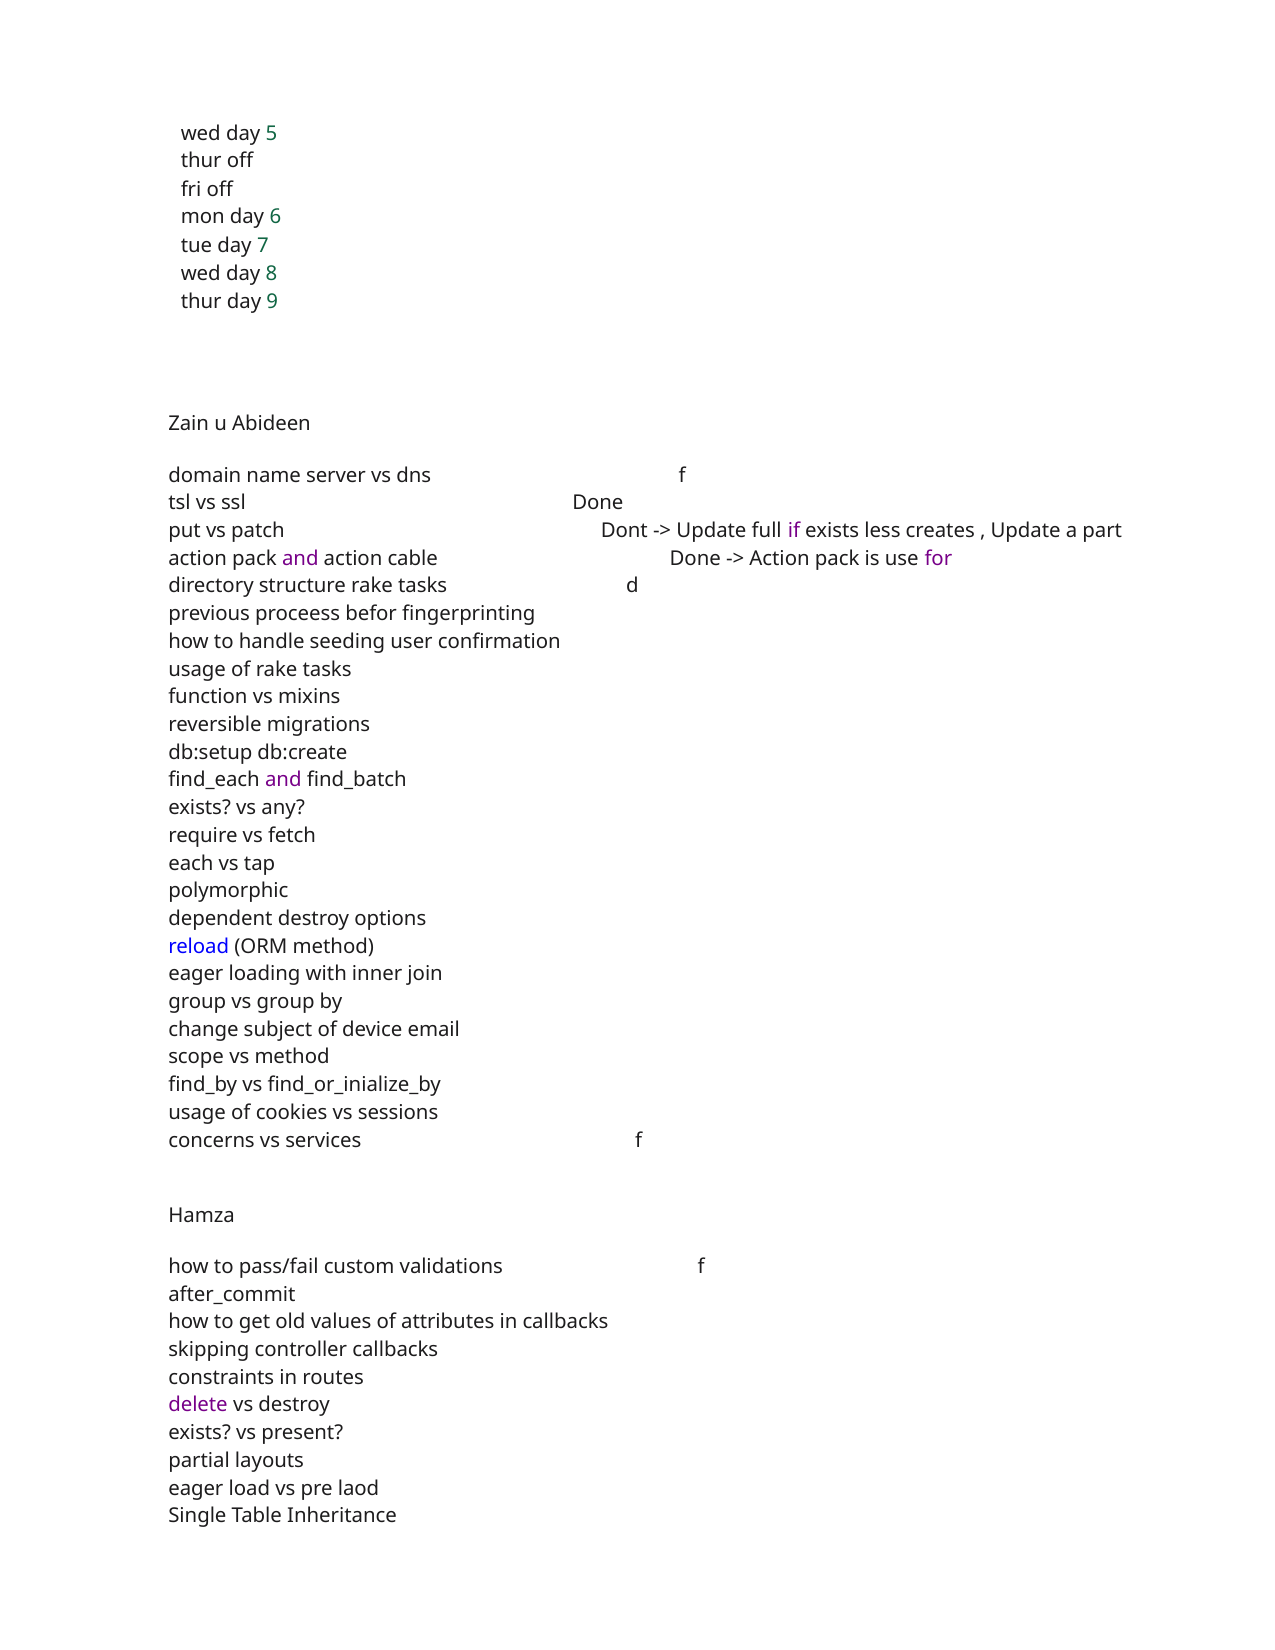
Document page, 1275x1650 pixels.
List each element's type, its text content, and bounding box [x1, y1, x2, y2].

text scope vs method [168, 1042, 1157, 1070]
text concerns vs services f [168, 1125, 1157, 1153]
text eager load vs pre laod [168, 1473, 1157, 1501]
text previous proceess befor fingerprinting [168, 599, 1157, 626]
text ​ [168, 1177, 1157, 1200]
text thur off [168, 146, 1157, 174]
text ​ [168, 1153, 1157, 1177]
text wed day 5 [168, 118, 1157, 146]
text polymorphic [168, 876, 1157, 903]
text domain name server vs dns f [168, 460, 1157, 488]
text skipping controller callbacks [168, 1335, 1157, 1362]
text thur day 9 [168, 286, 1157, 314]
text find_each and find_batch [168, 765, 1157, 793]
text function vs mixins [168, 682, 1157, 709]
text tsl vs ssl Done [168, 488, 1157, 516]
text ​ [168, 314, 1157, 338]
text ​ [168, 385, 1157, 409]
text how to get old values of attributes in callbacks [168, 1307, 1157, 1335]
text how to handle seeding user confirmation [168, 626, 1157, 654]
text after_commit [168, 1279, 1157, 1307]
text delete vs destroy [168, 1390, 1157, 1418]
text action pack and action cable Done -> Action pack is use for [168, 543, 1157, 571]
text constraints in routes [168, 1362, 1157, 1390]
text usage of cookies vs sessions [168, 1097, 1157, 1125]
text ​ [168, 1228, 1157, 1252]
text fri off [168, 174, 1157, 202]
text ​ [168, 338, 1157, 362]
text eager loading with inner join [168, 959, 1157, 987]
text ​ [168, 362, 1157, 385]
text Zain u Abideen [168, 409, 1157, 437]
text partial layouts [168, 1446, 1157, 1473]
text how to pass/fail custom validations f [168, 1252, 1157, 1279]
text exists? vs any? [168, 793, 1157, 820]
text mon day 6 [168, 202, 1157, 230]
text put vs patch Dont -> Update full if exists less creates , Update a part [168, 516, 1157, 543]
text Single Table Inheritance [168, 1501, 1157, 1529]
text reload (ORM method) [168, 931, 1157, 959]
text reversible migrations [168, 709, 1157, 737]
text tue day 7 [168, 230, 1157, 258]
text dependent destroy options [168, 903, 1157, 931]
text require vs fetch [168, 820, 1157, 848]
text group vs group by [168, 987, 1157, 1014]
text wed day 8 [168, 258, 1157, 286]
text db:setup db:create [168, 737, 1157, 765]
text each vs tap [168, 848, 1157, 876]
text find_by vs find_or_inialize_by [168, 1070, 1157, 1097]
text directory structure rake tasks d [168, 571, 1157, 599]
text usage of rake tasks [168, 654, 1157, 682]
text change subject of device email [168, 1014, 1157, 1042]
text exists? vs present? [168, 1418, 1157, 1446]
text Hamza [168, 1200, 1157, 1228]
text ​ [168, 437, 1157, 460]
